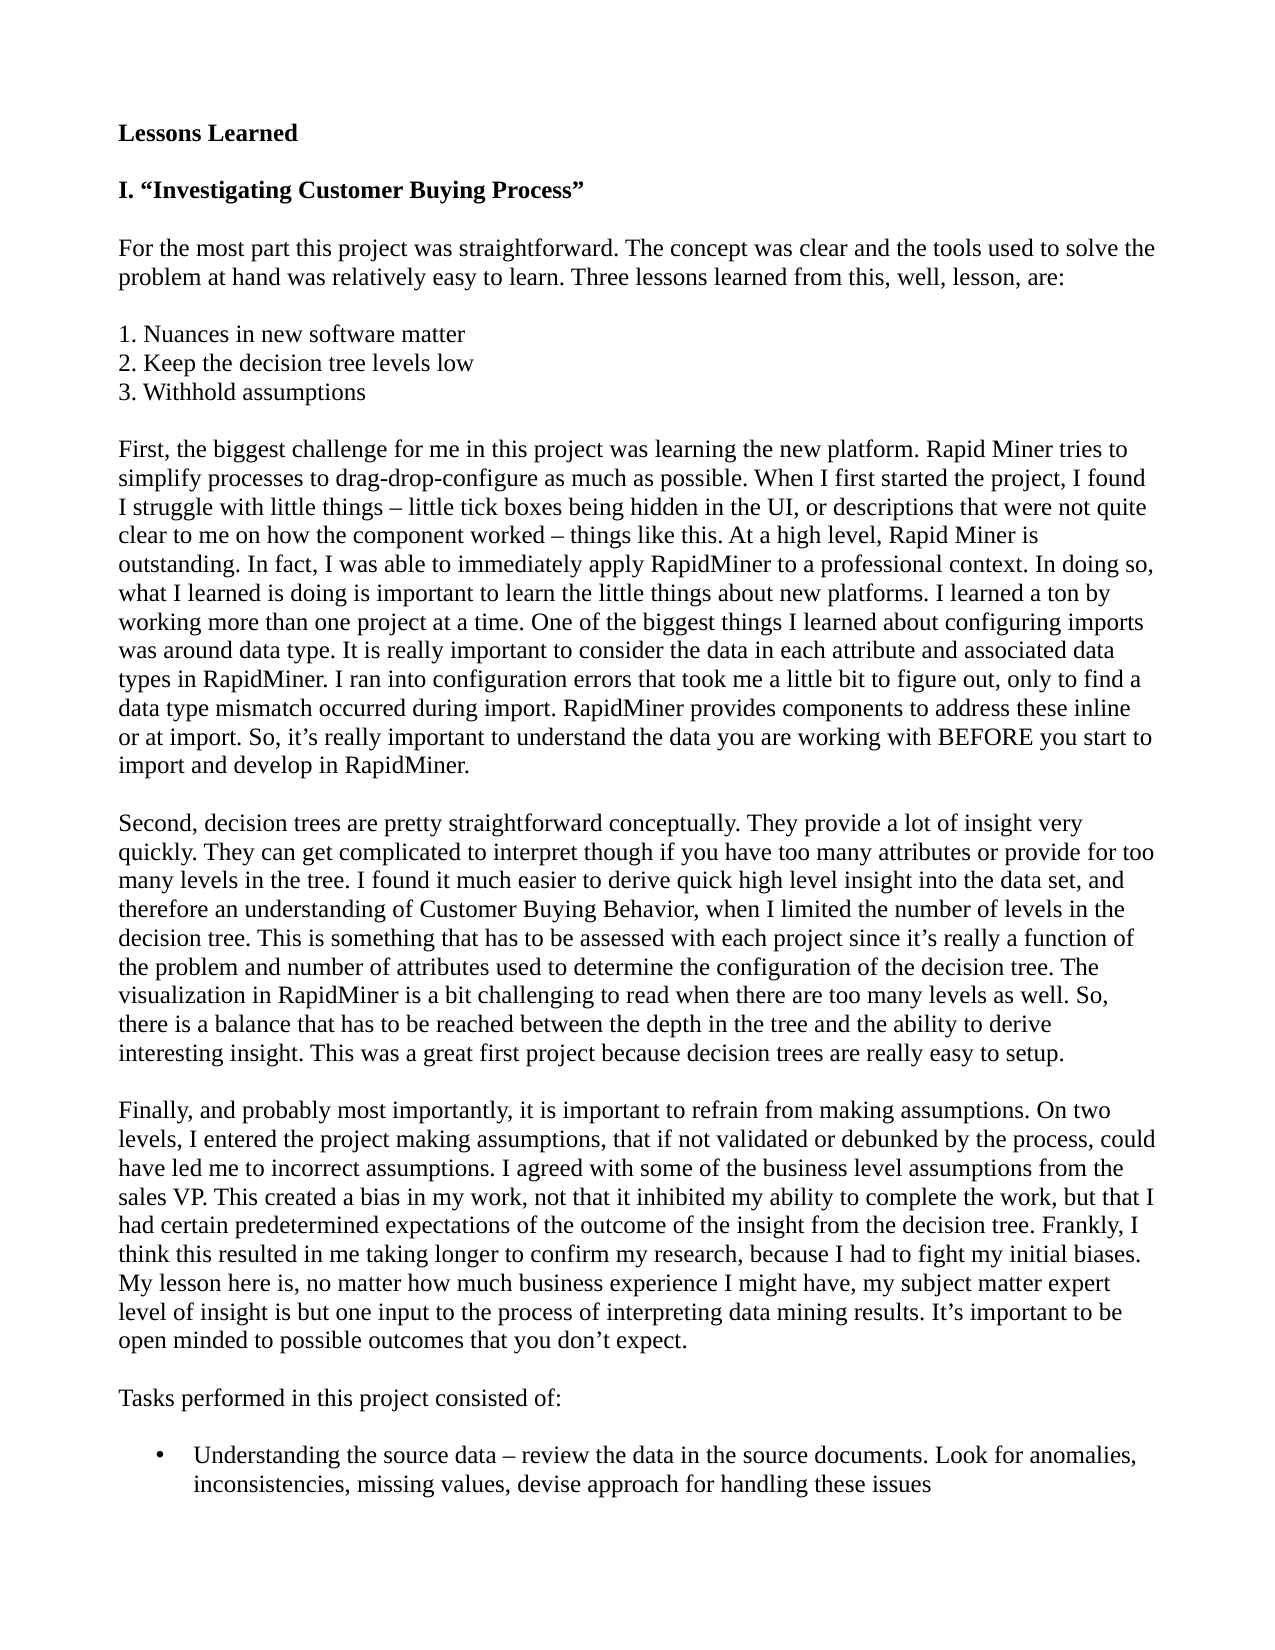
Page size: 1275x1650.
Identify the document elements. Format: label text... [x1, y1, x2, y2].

text 3. Withhold assumptions [118, 377, 1157, 406]
text I. “Investigating Customer Buying Process” [118, 176, 1157, 204]
text Lessons Learned [118, 118, 1157, 147]
text 1. Nuances in new software matter [118, 319, 1157, 348]
text Finally, and probably most importantly, it is important to refrain from making assumptions. On two levels, I entered the project making assumptions, that if not validated or debunked by the process, could have led me to incorrect assumptions. I agreed with some of the business level assumptions from the sales VP. This created a bias in my work, not that it inhibited my ability to complete the work, but that I had certain predetermined expectations of the outcome of the insight from the decision tree. Frankly, I think this resulted in me taking longer to confirm my research, because I had to fight my initial biases. My lesson here is, no matter how much business experience I might have, my subject matter expert level of insight is but one input to the process of interpreting data mining results. It’s important to be open minded to possible outcomes that you don’t expect. [118, 1096, 1157, 1354]
list Understanding the source data – review the data in the source documents. Look for anomalies, inconsistencies, missing values, devise approach for handling these issues [156, 1441, 1157, 1498]
text Tasks performed in this project consisted of: [118, 1383, 1157, 1412]
text For the most part this project was straightforward. The concept was clear and the tools used to solve the problem at hand was relatively easy to learn. Three lessons learned from this, well, lesson, are: [118, 233, 1157, 291]
text 2. Keep the decision tree levels low [118, 348, 1157, 377]
text First, the biggest challenge for me in this project was learning the new platform. Rapid Miner tries to simplify processes to drag-drop-configure as much as possible. When I first started the project, I found I struggle with little things – little tick boxes being hidden in the UI, or descriptions that were not quite clear to me on how the component worked – things like this. At a high level, Rapid Miner is outstanding. In fact, I was able to immediately apply RapidMiner to a professional context. In doing so, what I learned is doing is important to learn the little things about new platforms. I learned a ton by working more than one project at a time. One of the biggest things I learned about configuring imports was around data type. It is really important to consider the data in each attribute and associated data types in RapidMiner. I ran into configuration errors that took me a little bit to figure out, only to find a data type mismatch occurred during import. RapidMiner provides components to address these inline or at import. So, it’s really important to understand the data you are working with BEFORE you start to import and develop in RapidMiner. [118, 434, 1157, 779]
text Second, decision trees are pretty straightforward conceptually. They provide a lot of insight very quickly. They can get complicated to interpret though if you have too many attributes or provide for too many levels in the tree. I found it much easier to derive quick high level insight into the data set, and therefore an understanding of Customer Buying Behavior, when I limited the number of levels in the decision tree. This is something that has to be assessed with each project since it’s really a function of the problem and number of attributes used to determine the configuration of the decision tree. The visualization in RapidMiner is a bit challenging to read when there are too many levels as well. So, there is a balance that has to be reached between the depth in the tree and the ability to derive interesting insight. This was a great first project because decision trees are really easy to setup. [118, 808, 1157, 1067]
